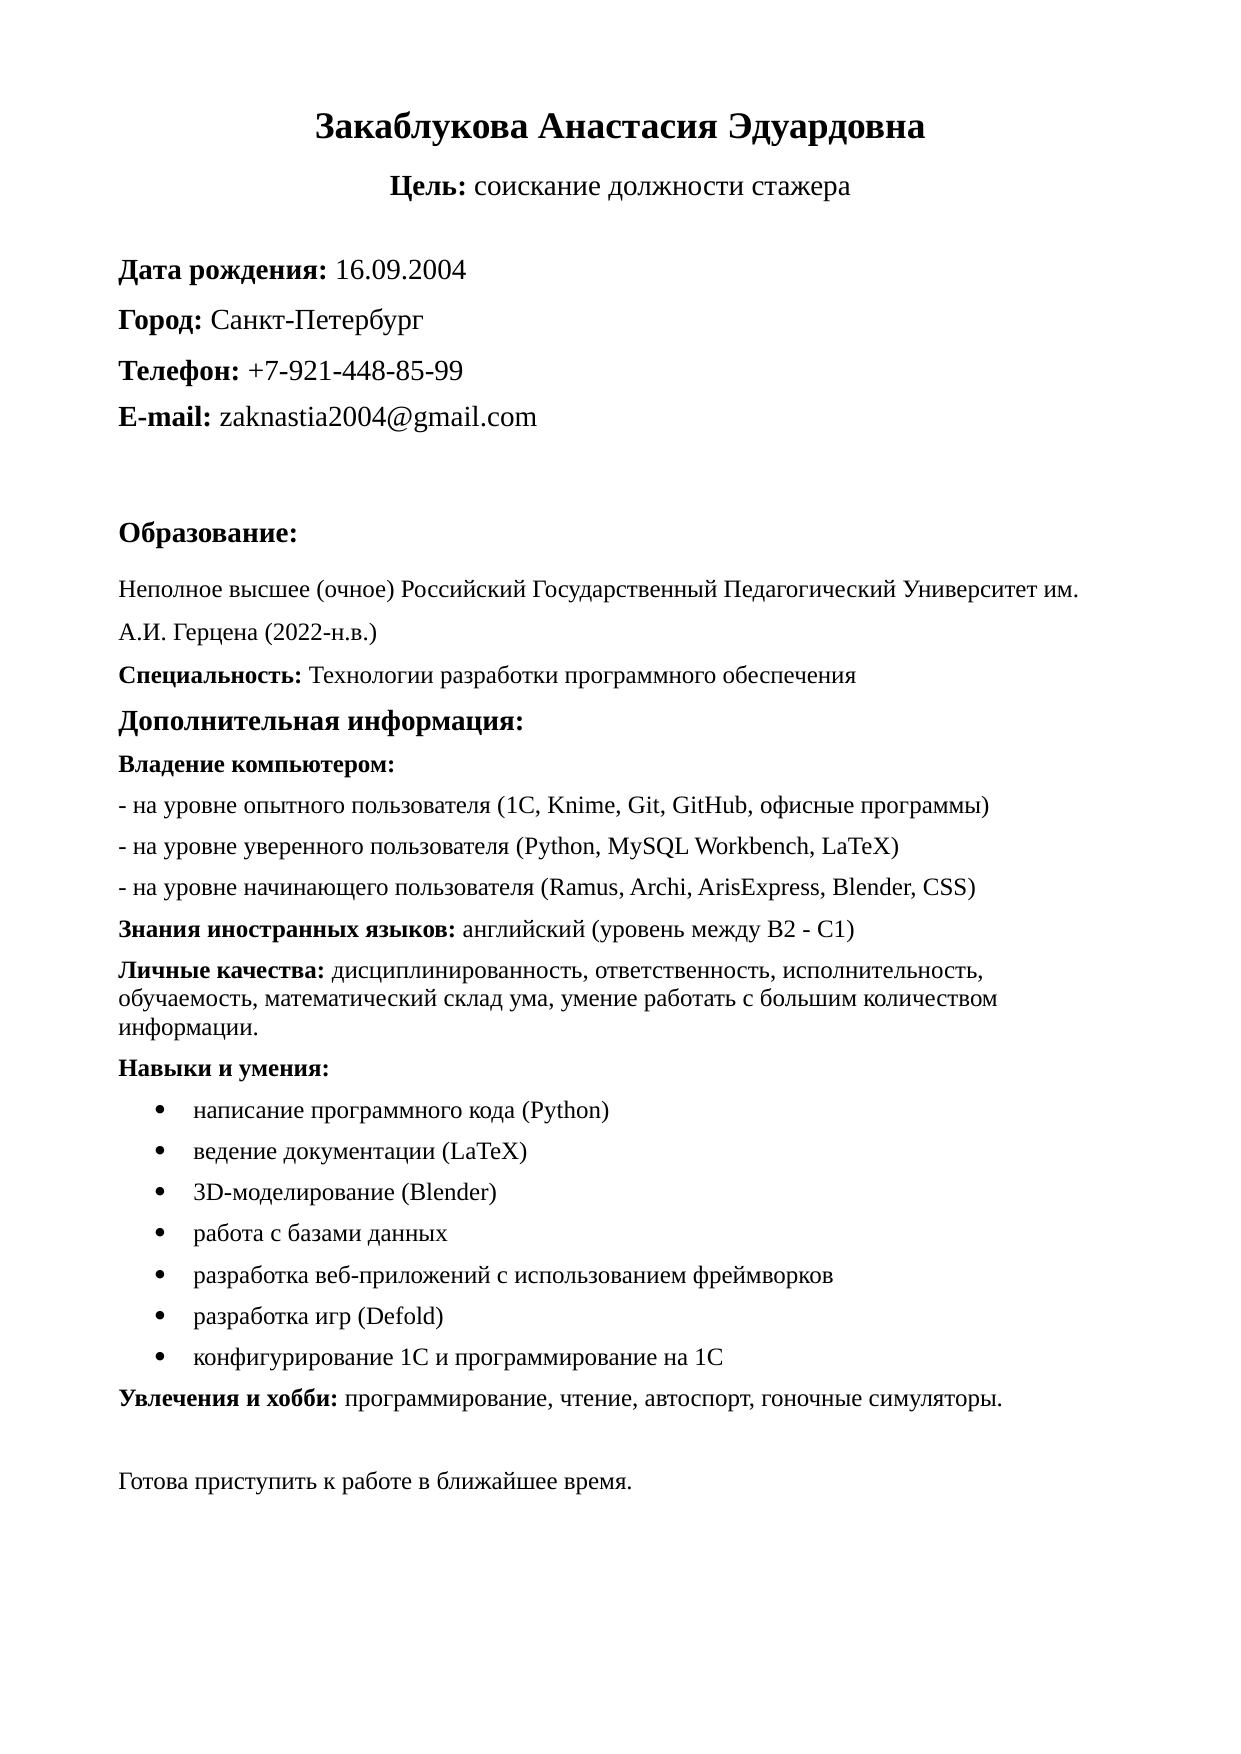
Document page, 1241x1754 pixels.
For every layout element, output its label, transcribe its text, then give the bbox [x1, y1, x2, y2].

list разработка игр (Defold) [156, 1301, 1122, 1330]
list работа с базами данных [156, 1218, 1122, 1247]
text Телефон: +7-921-448-85-99 [118, 353, 1122, 386]
text Закаблукова Анастасия Эдуардовна [118, 103, 1122, 147]
text Навыки и умения: [118, 1053, 1122, 1082]
text Дата рождения: 16.09.2004 [118, 252, 1122, 286]
text E-mail: zaknastia2004@gmail.com [118, 399, 1122, 432]
text - на уровне опытного пользователя (1C, Knime, Git, GitHub, офисные программы) [118, 790, 1122, 819]
text - на уровне уверенного пользователя (Python, MySQL Workbench, LaTeX) [118, 831, 1122, 860]
text Цель: соискание должности стажера [118, 168, 1122, 202]
list 3D-моделирование (Blender) [156, 1177, 1122, 1206]
text Знания иностранных языков: английский (уровень между B2 - C1) [118, 914, 1122, 942]
text Личные качества: дисциплинированность, ответственность, исполнительность, обучаемость, математический склад ума, умение работать с большим количеством информации. [118, 955, 1122, 1041]
text Неполное высшее (очное) Российский Государственный Педагогический Университет им. А.И. Герцена (2022-н.в.) [118, 574, 1122, 646]
text Готова приступить к работе в ближайшее время. [118, 1466, 1122, 1495]
list разработка веб-приложений с использованием фреймворков [156, 1260, 1122, 1288]
text Образование: [118, 515, 1122, 549]
list написание программного кода (Python) [156, 1095, 1122, 1123]
text Город: Санкт-Петербург [118, 302, 1122, 336]
list конфигурирование 1С и программирование на 1С [156, 1342, 1122, 1371]
text Увлечения и хобби: программирование, чтение, автоспорт, гоночные симуляторы. [118, 1383, 1122, 1412]
text Специальность: Технологии разработки программного обеспечения [118, 660, 1122, 689]
list ведение документации (LaTeX) [156, 1136, 1122, 1165]
text Владение компьютером: [118, 749, 1122, 778]
text - на уровне начинающего пользователя (Ramus, Archi, ArisExpress, Blender, CSS) [118, 872, 1122, 901]
text Дополнительная информация: [118, 703, 1122, 737]
